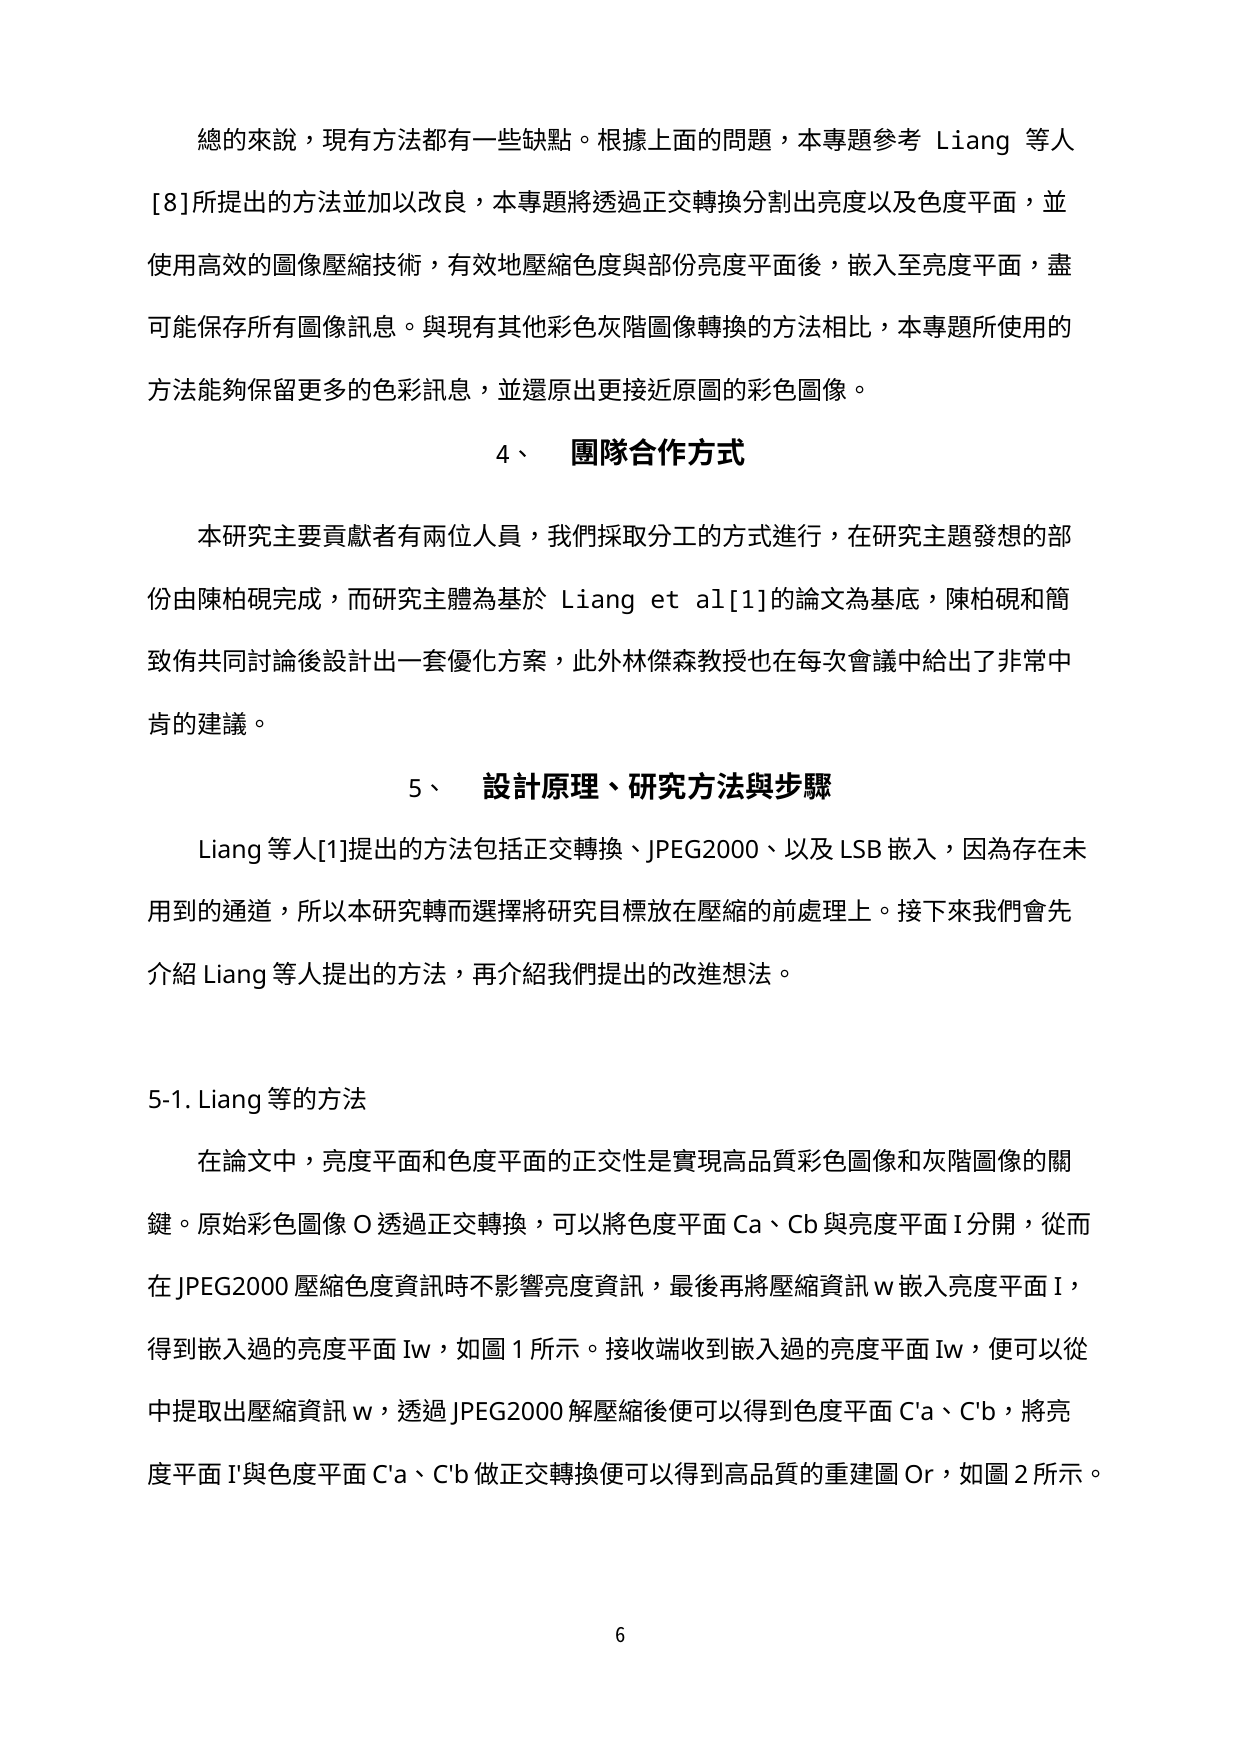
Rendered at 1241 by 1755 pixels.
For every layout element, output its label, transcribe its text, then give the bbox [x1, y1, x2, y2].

text Liang等人[1]提出的方法包括正交轉換、JPEG2000、以及LSB嵌入，因為存在未用到的通道，所以本研究轉而選擇將研究目標放在壓縮的前處理上。接下來我們會先介紹Liang等人提出的方法，再介紹我們提出的改進想法。 [148, 806, 1093, 993]
text 5-1. Liang等的方法 [148, 1056, 1093, 1118]
text 本研究主要貢獻者有兩位人員，我們採取分工的方式進行，在研究主題發想的部份由陳柏硯完成，而研究主體為基於 Liang et al[1]的論文為基底，陳柏硯和簡致侑共同討論後設計出一套優化方案，此外林傑森教授也在每次會議中給出了非常中肯的建議。 [148, 493, 1093, 743]
list 團隊合作方式 [148, 409, 1093, 472]
text 在論文中，亮度平面和色度平面的正交性是實現高品質彩色圖像和灰階圖像的關鍵。原始彩色圖像O透過正交轉換，可以將色度平面Ca、Cb與亮度平面I分開，從而在JPEG2000壓縮色度資訊時不影響亮度資訊，最後再將壓縮資訊w嵌入亮度平面I，得到嵌入過的亮度平面Iw，如圖1所示。接收端收到嵌入過的亮度平面Iw，便可以從中提取出壓縮資訊w，透過JPEG2000解壓縮後便可以得到色度平面C'a、C'b，將亮度平面I'與色度平面C'a、C'b做正交轉換便可以得到高品質的重建圖Or，如圖2所示。 [148, 1118, 1093, 1493]
text 總的來說，現有方法都有一些缺點。根據上面的問題，本專題參考 Liang 等人[8]所提出的方法並加以改良，本專題將透過正交轉換分割出亮度以及色度平面，並使用高效的圖像壓縮技術，有效地壓縮色度與部份亮度平面後，嵌入至亮度平面，盡可能保存所有圖像訊息。與現有其他彩色灰階圖像轉換的方法相比，本專題所使用的方法能夠保留更多的色彩訊息，並還原出更接近原圖的彩色圖像。 [148, 97, 1093, 409]
list 設計原理、研究方法與步驟 [148, 743, 1093, 806]
